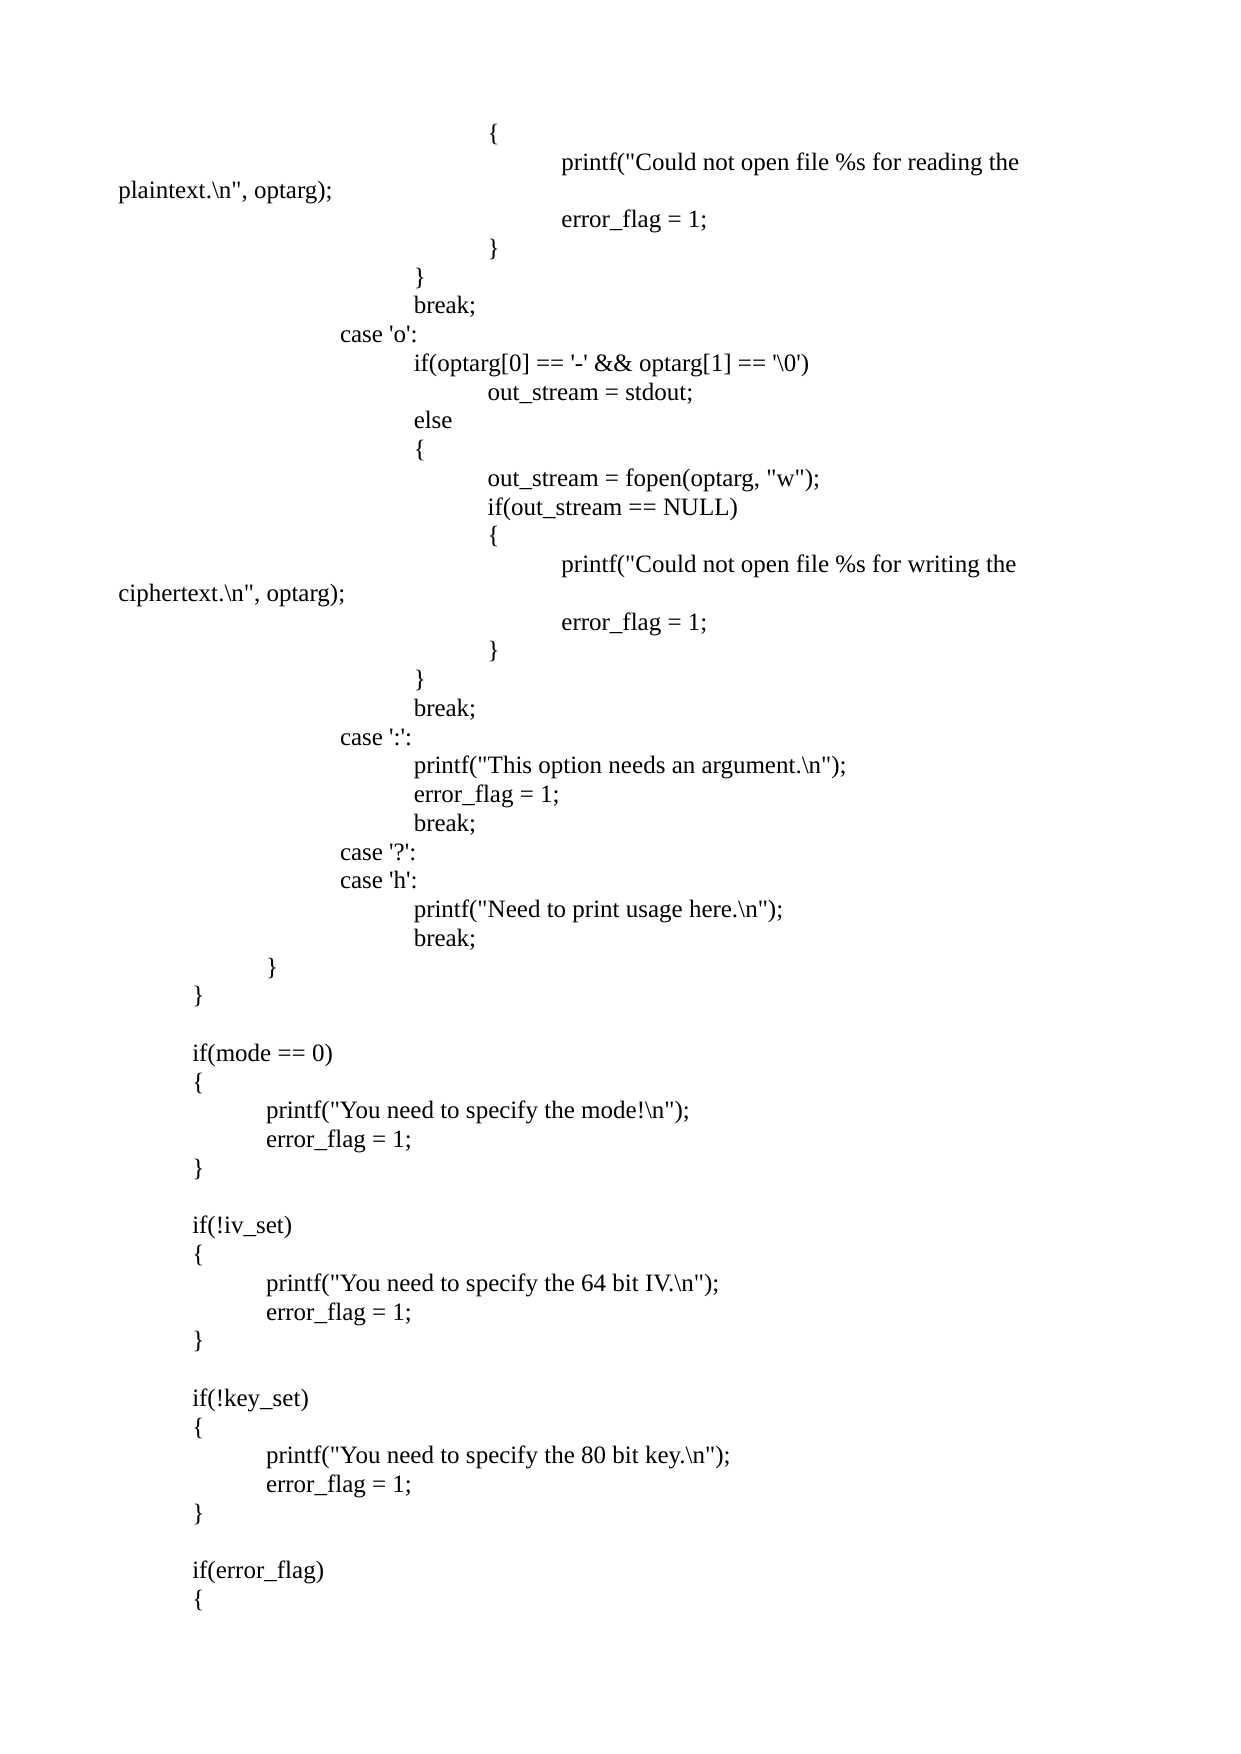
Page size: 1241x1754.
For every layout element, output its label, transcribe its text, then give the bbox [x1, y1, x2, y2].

text { [118, 521, 1122, 549]
text } [118, 981, 1122, 1009]
text if(optarg[0] == '-' && optarg[1] == '\0') [118, 348, 1122, 377]
text { [118, 1239, 1122, 1268]
text { [118, 1412, 1122, 1441]
text case 'h': [118, 866, 1122, 894]
text printf("You need to specify the 80 bit key.\n"); [118, 1441, 1122, 1469]
text break; [118, 923, 1122, 952]
text if(out_stream == NULL) [118, 492, 1122, 521]
text case 'o': [118, 319, 1122, 348]
text error_flag = 1; [118, 1297, 1122, 1326]
text } [118, 262, 1122, 291]
text error_flag = 1; [118, 1124, 1122, 1153]
text out_stream = stdout; [118, 377, 1122, 406]
text case '?': [118, 837, 1122, 866]
text if(error_flag) [118, 1556, 1122, 1584]
text case ':': [118, 722, 1122, 751]
text printf("You need to specify the mode!\n"); [118, 1096, 1122, 1124]
text error_flag = 1; [118, 779, 1122, 808]
text if(mode == 0) [118, 1038, 1122, 1067]
text error_flag = 1; [118, 1469, 1122, 1498]
text printf("You need to specify the 64 bit IV.\n"); [118, 1268, 1122, 1297]
text if(!iv_set) [118, 1211, 1122, 1239]
text { [118, 1067, 1122, 1096]
text } [118, 1498, 1122, 1527]
text printf("Need to print usage here.\n"); [118, 894, 1122, 923]
text break; [118, 291, 1122, 319]
text out_stream = fopen(optarg, "w"); [118, 463, 1122, 492]
text printf("Could not open file %s for writing the ciphertext.\n", optarg); [118, 549, 1122, 607]
text break; [118, 693, 1122, 722]
text { [118, 434, 1122, 463]
text } [118, 1326, 1122, 1354]
text { [118, 1584, 1122, 1613]
text printf("This option needs an argument.\n"); [118, 751, 1122, 779]
text } [118, 952, 1122, 981]
text printf("Could not open file %s for reading the plaintext.\n", optarg); [118, 147, 1122, 204]
text } [118, 1153, 1122, 1182]
text } [118, 233, 1122, 262]
text { [118, 118, 1122, 147]
text error_flag = 1; [118, 607, 1122, 636]
text break; [118, 808, 1122, 837]
text if(!key_set) [118, 1383, 1122, 1412]
text } [118, 636, 1122, 664]
text else [118, 406, 1122, 434]
text } [118, 664, 1122, 693]
text error_flag = 1; [118, 204, 1122, 233]
